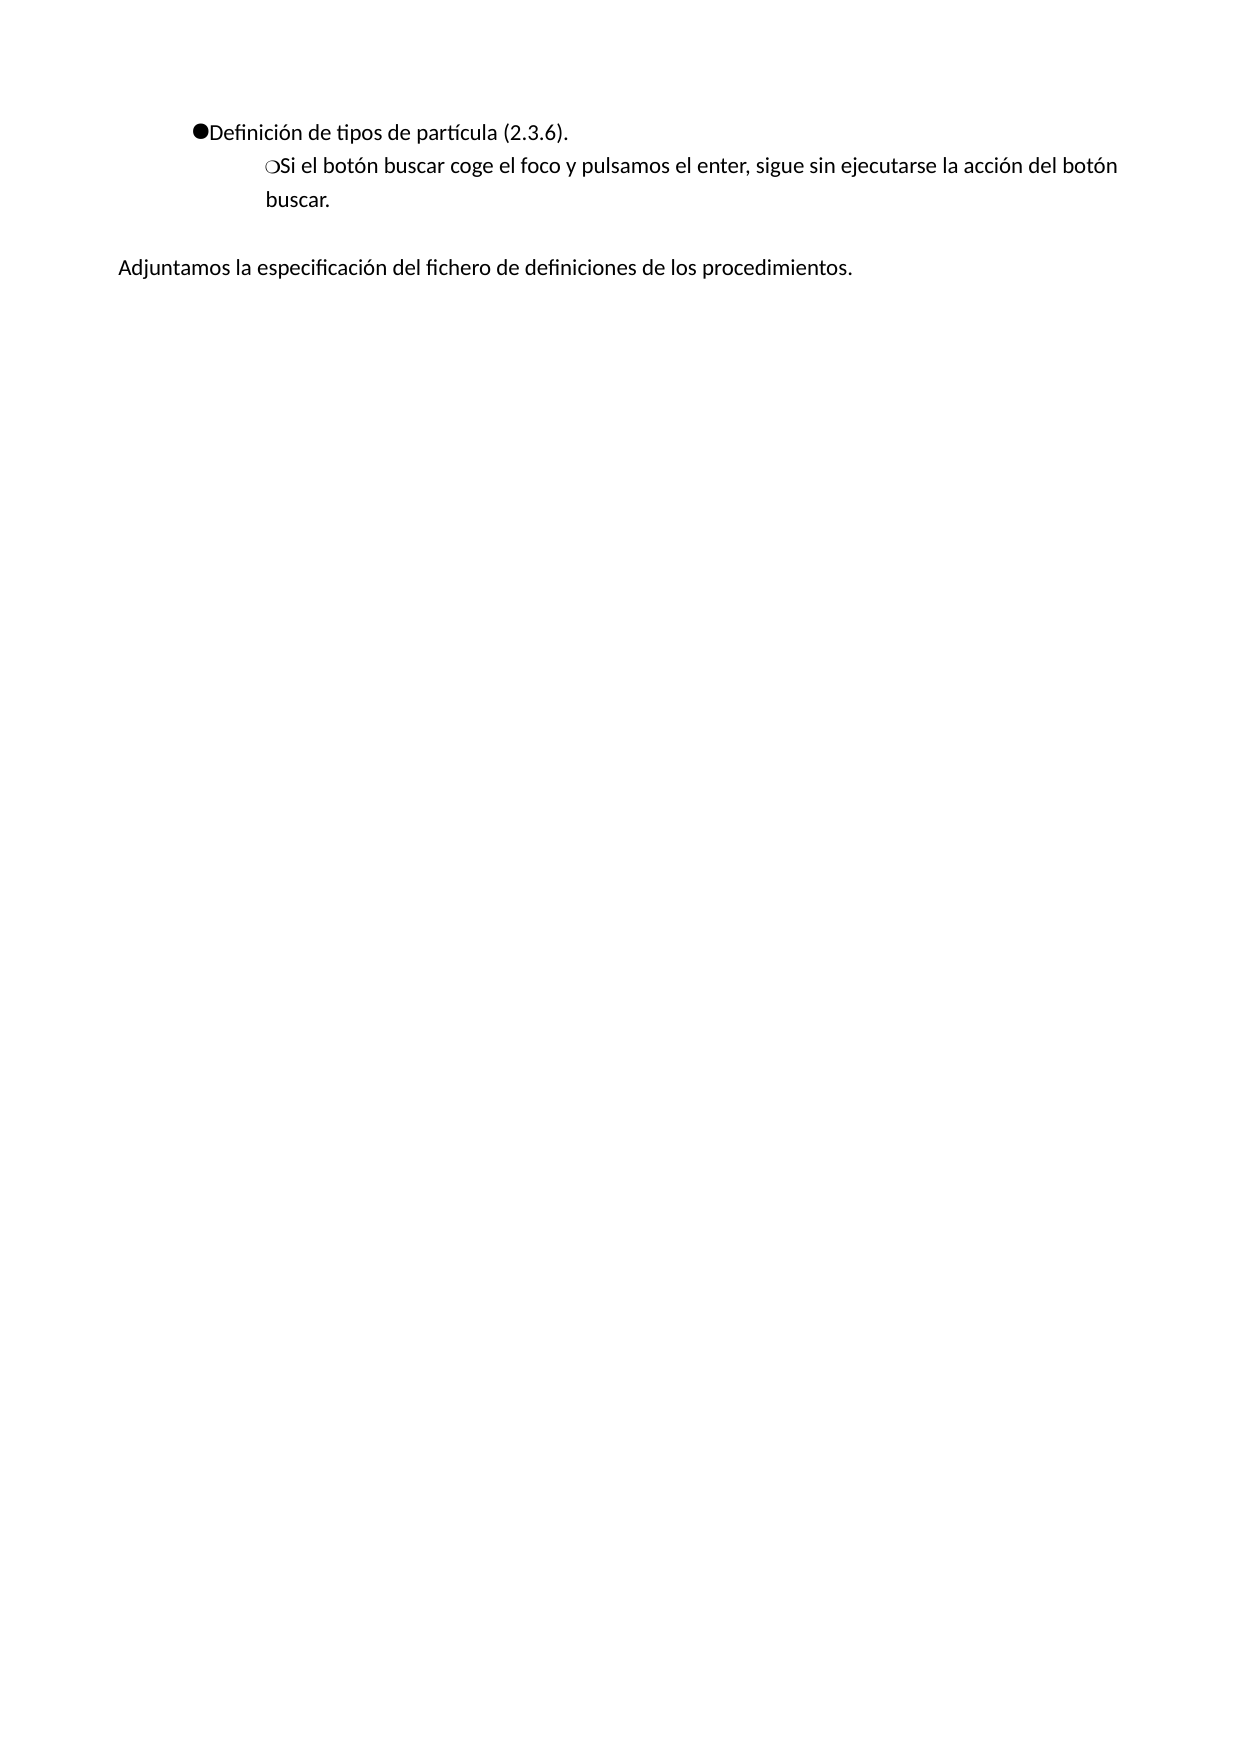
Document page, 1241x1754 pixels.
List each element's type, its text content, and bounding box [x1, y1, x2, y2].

list Si el botón buscar coge el foco y pulsamos el enter, sigue sin ejecutarse la acción del botón buscar. [118, 152, 1122, 213]
list Definición de tipos de partícula (2.3.6). [118, 118, 1122, 146]
text Adjuntamos la especificación del fichero de definiciones de los procedimientos. [118, 253, 1122, 281]
